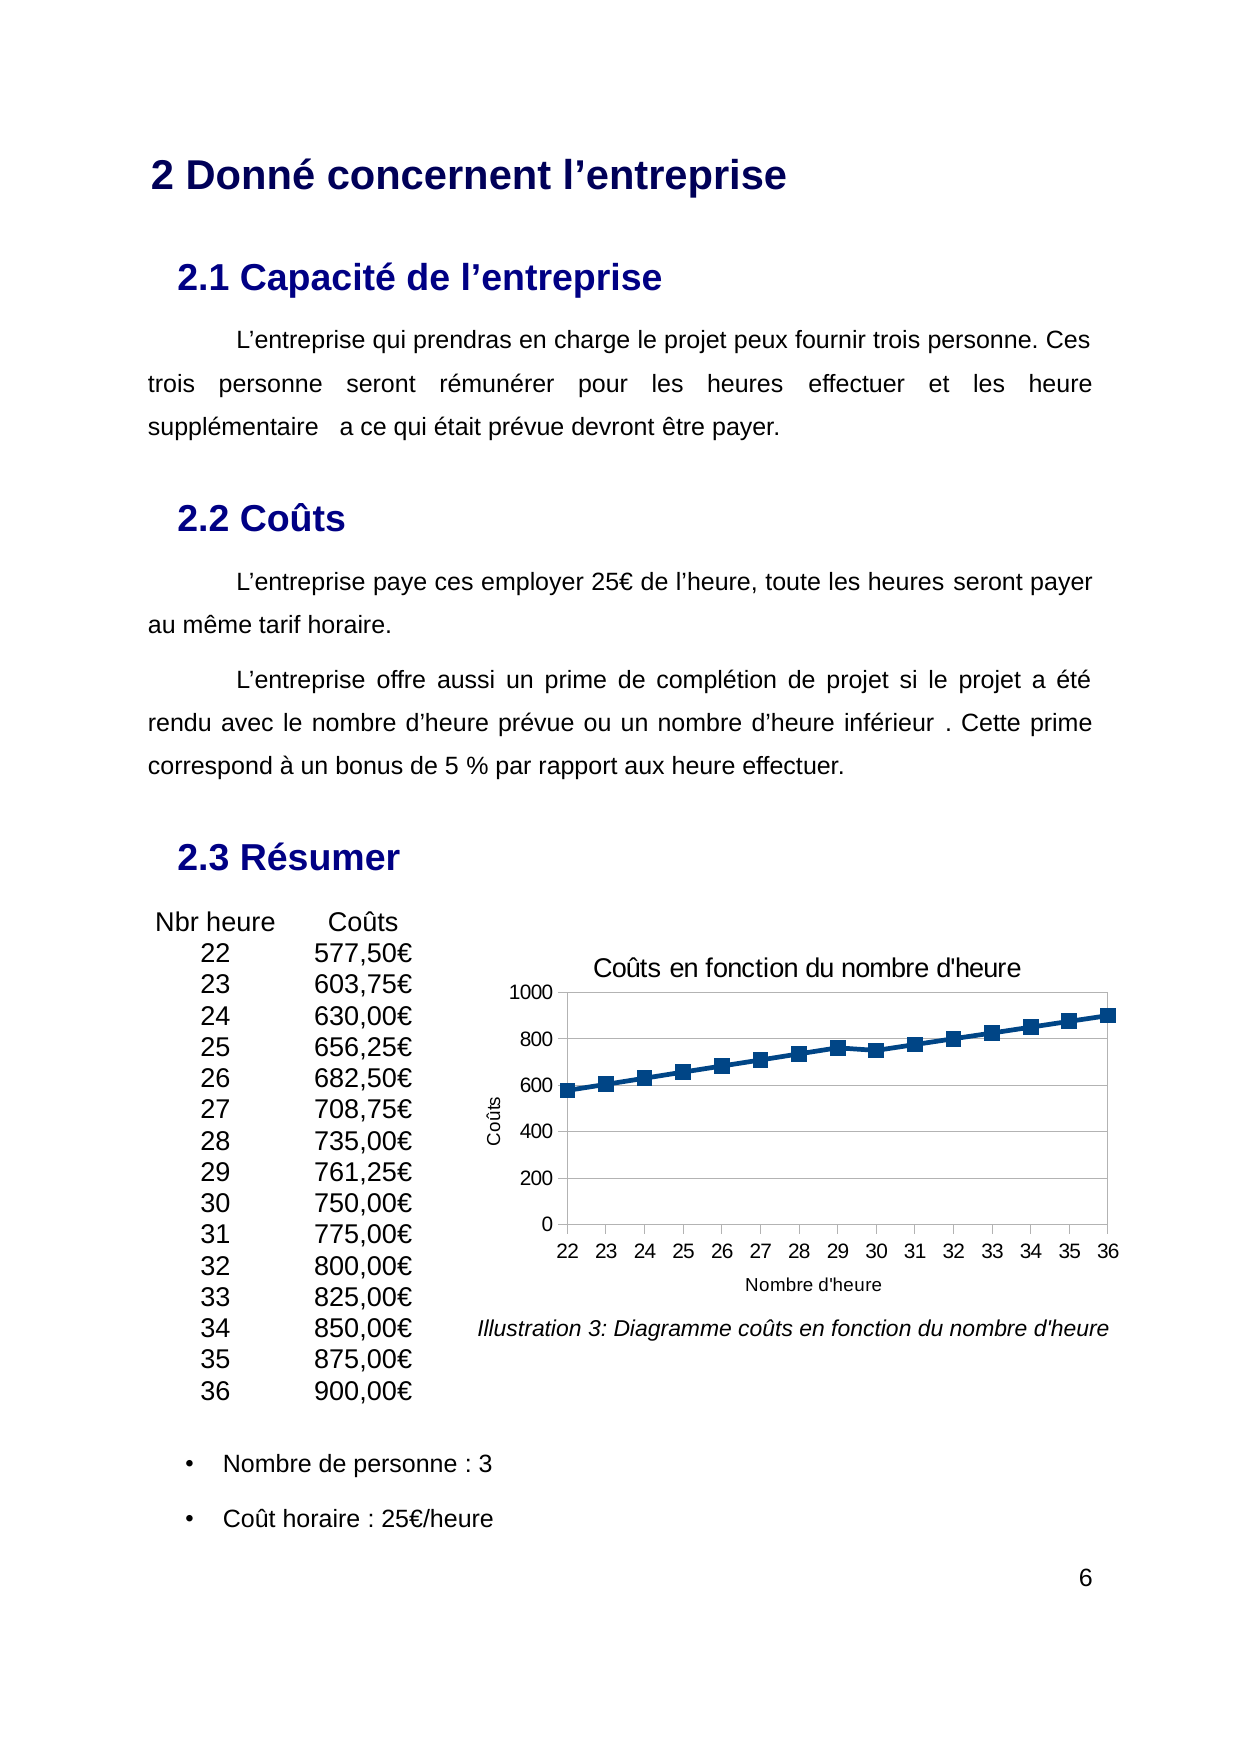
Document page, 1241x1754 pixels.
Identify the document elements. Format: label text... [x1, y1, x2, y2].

text L’entreprise offre aussi un prime de complétion de projet si le projet a été rendu avec le nombre d’heure prévue ou un nombre d’heure inférieur . Cette prime correspond à un bonus de 5 % par rapport aux heure effectuer. [148, 665, 1093, 780]
table_cell 603,75€ [289, 969, 437, 1000]
table_cell 656,25€ [289, 1031, 437, 1062]
table_cell 30 [141, 1187, 289, 1218]
table_cell 29 [141, 1156, 289, 1187]
table_cell 22 [141, 937, 289, 968]
table_cell 825,00€ [289, 1281, 437, 1312]
table_cell 900,00€ [289, 1375, 437, 1406]
subtitle Résumer [148, 835, 1093, 878]
table_cell 708,75€ [289, 1094, 437, 1125]
list Nombre de personne : 3 [185, 1449, 1093, 1478]
table_cell 24 [141, 1000, 289, 1031]
table_cell 36 [141, 1375, 289, 1406]
text L’entreprise qui prendras en charge le projet peux fournir trois personne. Ces trois personne seront rémunérer pour les heures effectuer et les heure supplémentaire a ce qui était prévue devront être payer. [148, 325, 1093, 440]
table_cell 630,00€ [289, 1000, 437, 1031]
table_cell 35 [141, 1344, 289, 1375]
subtitle Donné concernent l’entreprise [148, 148, 1093, 201]
table_cell 28 [141, 1125, 289, 1156]
text L’entreprise paye ces employer 25€ de l’heure, toute les heures seront payer au même tarif horaire. [148, 567, 1093, 638]
table_cell 27 [141, 1094, 289, 1125]
table_cell 25 [141, 1031, 289, 1062]
table_cell 33 [141, 1281, 289, 1312]
table_cell 750,00€ [289, 1187, 437, 1218]
table_header Nbr heure [141, 906, 289, 937]
table_cell 775,00€ [289, 1219, 437, 1250]
table_cell 735,00€ [289, 1125, 437, 1156]
list Coût horaire : 25€/heure [185, 1504, 1093, 1533]
table_cell 850,00€ [289, 1312, 437, 1343]
table_cell 23 [141, 969, 289, 1000]
table_cell 34 [141, 1312, 289, 1343]
table_cell 577,50€ [289, 937, 437, 968]
table_cell 800,00€ [289, 1250, 437, 1281]
subtitle Capacité de l’entreprise [148, 255, 1093, 298]
table_header Coûts [289, 906, 437, 937]
table_cell 31 [141, 1219, 289, 1250]
table_header Nbr heure [477, 1302, 1137, 1341]
table_cell 26 [141, 1062, 289, 1093]
table_cell 32 [141, 1250, 289, 1281]
subtitle Coûts [148, 496, 1093, 539]
table_cell 761,25€ [289, 1156, 437, 1187]
table_cell 875,00€ [289, 1344, 437, 1375]
table_cell 682,50€ [289, 1062, 437, 1093]
